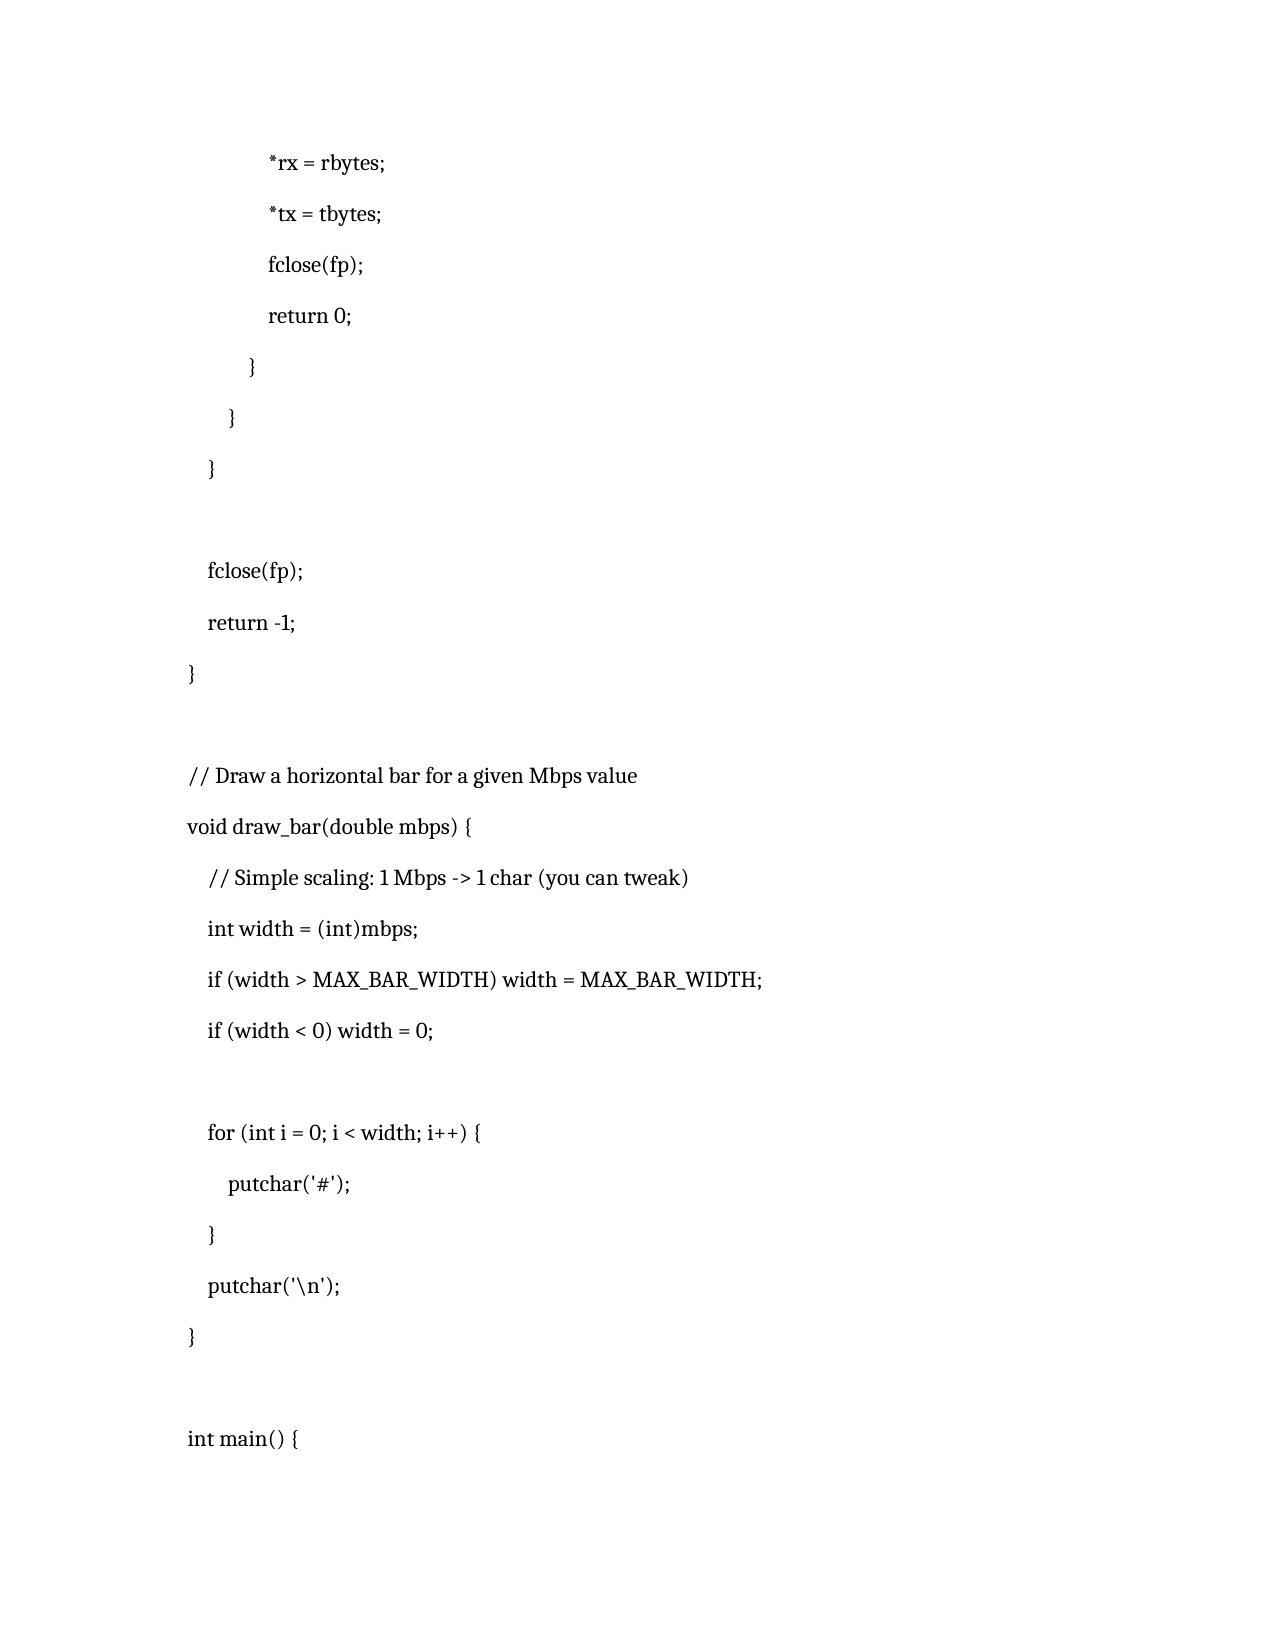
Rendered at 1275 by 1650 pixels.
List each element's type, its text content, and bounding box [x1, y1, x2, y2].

text return -1; [187, 609, 1087, 636]
text *tx = tbytes; [187, 201, 1087, 227]
text if (width < 0) width = 0; [187, 1018, 1087, 1044]
text putchar('#'); [187, 1171, 1087, 1197]
text } [187, 1222, 1087, 1248]
text fclose(fp); [187, 558, 1087, 585]
text putchar('\n'); [187, 1273, 1087, 1299]
text *rx = rbytes; [187, 150, 1087, 176]
text // Draw a horizontal bar for a given Mbps value [187, 762, 1087, 789]
text void draw_bar(double mbps) { [187, 813, 1087, 840]
text int main() { [187, 1426, 1087, 1452]
text // Simple scaling: 1 Mbps -> 1 char (you can tweak) [187, 864, 1087, 891]
text fclose(fp); [187, 252, 1087, 278]
text } [187, 1324, 1087, 1350]
text } [187, 354, 1087, 381]
text } [187, 405, 1087, 432]
text return 0; [187, 303, 1087, 329]
text if (width > MAX_BAR_WIDTH) width = MAX_BAR_WIDTH; [187, 967, 1087, 993]
text int width = (int)mbps; [187, 916, 1087, 942]
text } [187, 660, 1087, 687]
text } [187, 456, 1087, 483]
text for (int i = 0; i < width; i++) { [187, 1120, 1087, 1146]
